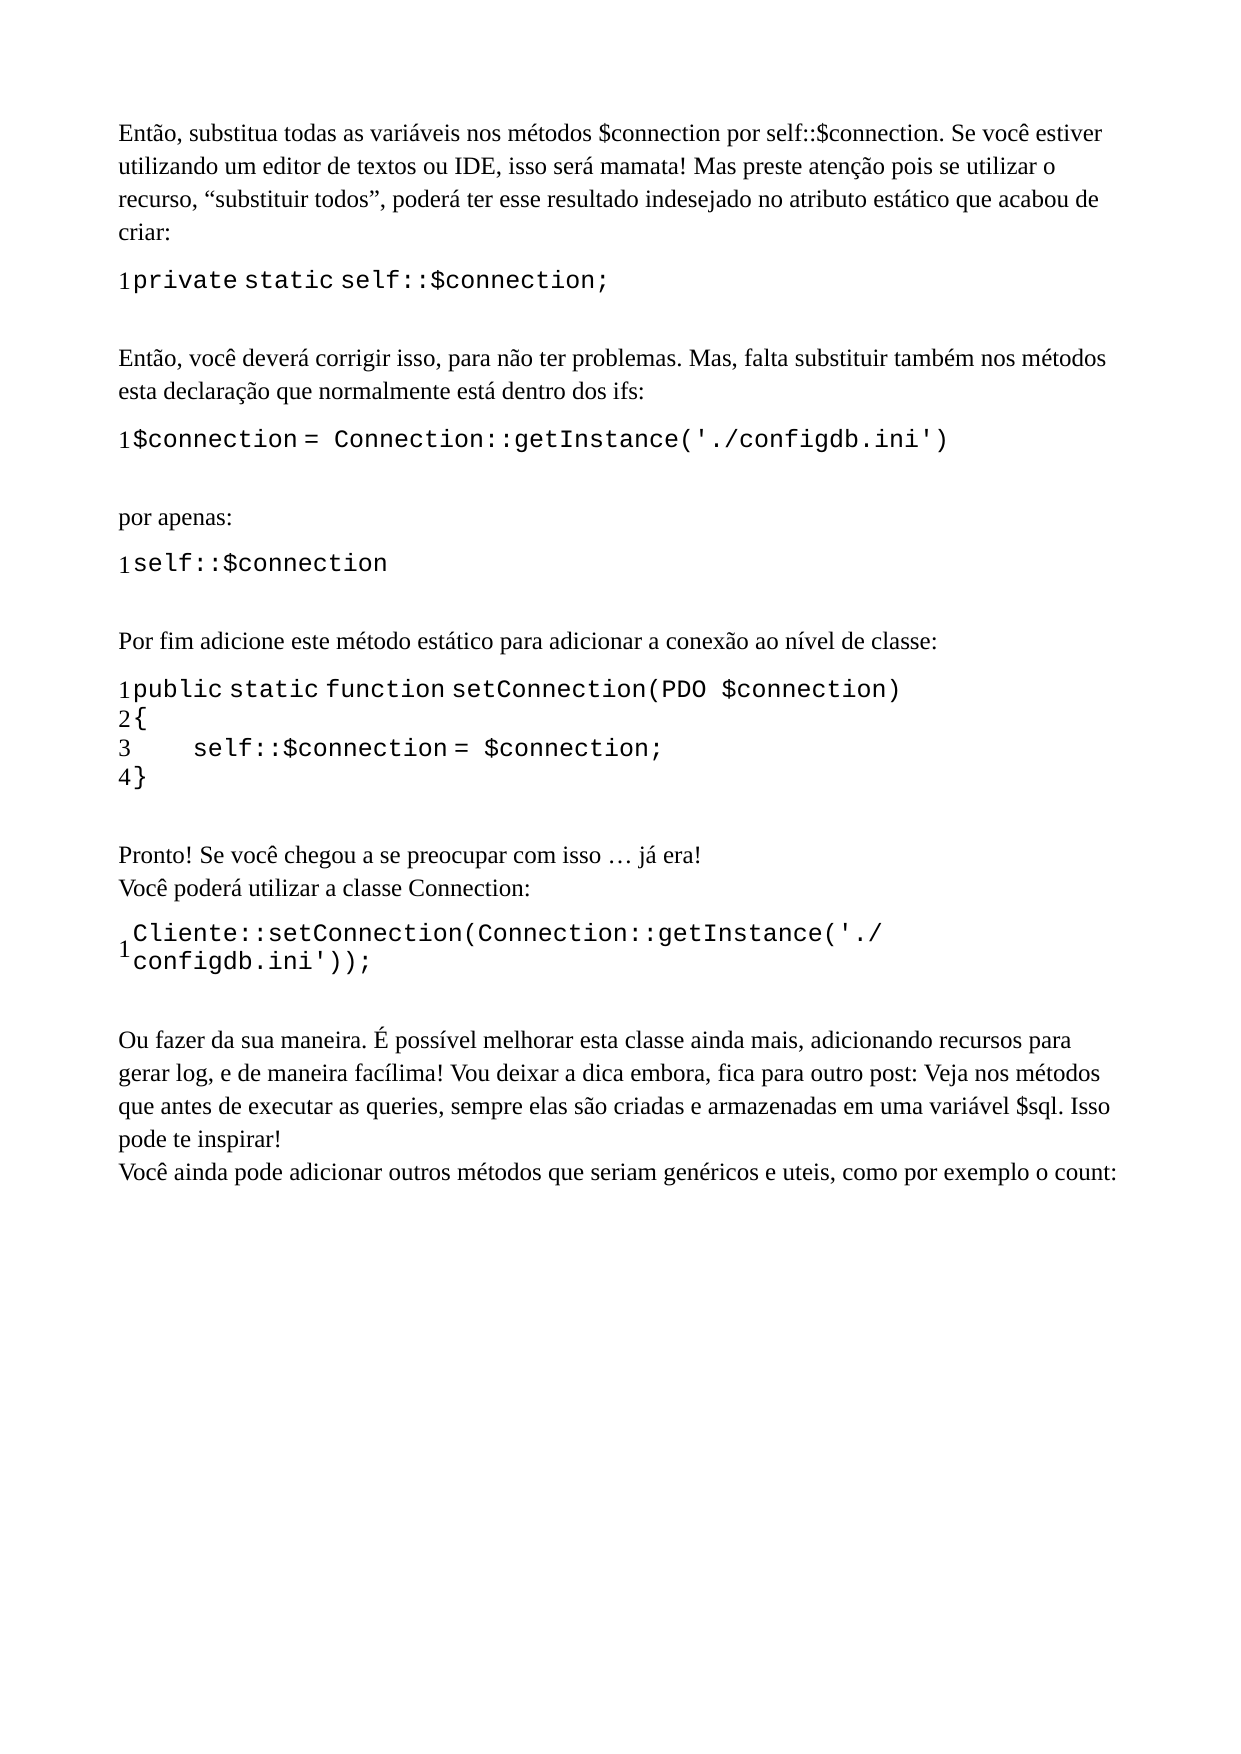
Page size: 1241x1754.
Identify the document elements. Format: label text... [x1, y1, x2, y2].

table_header 1 2 3 4 [118, 674, 133, 792]
table_header Cliente::setConnection(Connection::getInstance('./configdb.ini')); [133, 920, 1122, 977]
text Pronto! Se você chegou a se preocupar com isso … já era! Você poderá utilizar a classe Connection: [118, 840, 1122, 902]
table_header self::$connection [133, 550, 392, 579]
table_header public static function setConnection(PDO $connection) { self::$connection = $connection; } [133, 674, 909, 792]
text Então, você deverá corrigir isso, para não ter problemas. Mas, falta substituir também nos métodos esta declaração que normalmente está dentro dos ifs: [118, 343, 1122, 405]
text Ou fazer da sua maneira. É possível melhorar esta classe ainda mais, adicionando recursos para gerar log, e de maneira facílima! Vou deixar a dica embora, fica para outro post: Veja nos métodos que antes de executar as queries, sempre elas são criadas e armazenadas em uma variável $sql. Isso pode te inspirar! Você ainda pode adicionar outros métodos que seriam genéricos e uteis, como por exemplo o count: [118, 1025, 1122, 1186]
table_header 1 [118, 265, 133, 296]
text Por fim adicione este método estático para adicionar a conexão ao nível de classe: [118, 626, 1122, 655]
text por apenas: [118, 502, 1122, 531]
table_header private static self::$connection; [133, 265, 616, 296]
table_header 1 [118, 550, 133, 579]
table_header 1 [118, 920, 133, 977]
table_header 1 [118, 424, 133, 455]
table_header $connection = Connection::getInstance('./configdb.ini') [133, 424, 956, 455]
text Então, substitua todas as variáveis nos métodos $connection por self::$connection. Se você estiver utilizando um editor de textos ou IDE, isso será mamata! Mas preste atenção pois se utilizar o recurso, “substituir todos”, poderá ter esse resultado indesejado no atributo estático que acabou de criar: [118, 118, 1122, 246]
